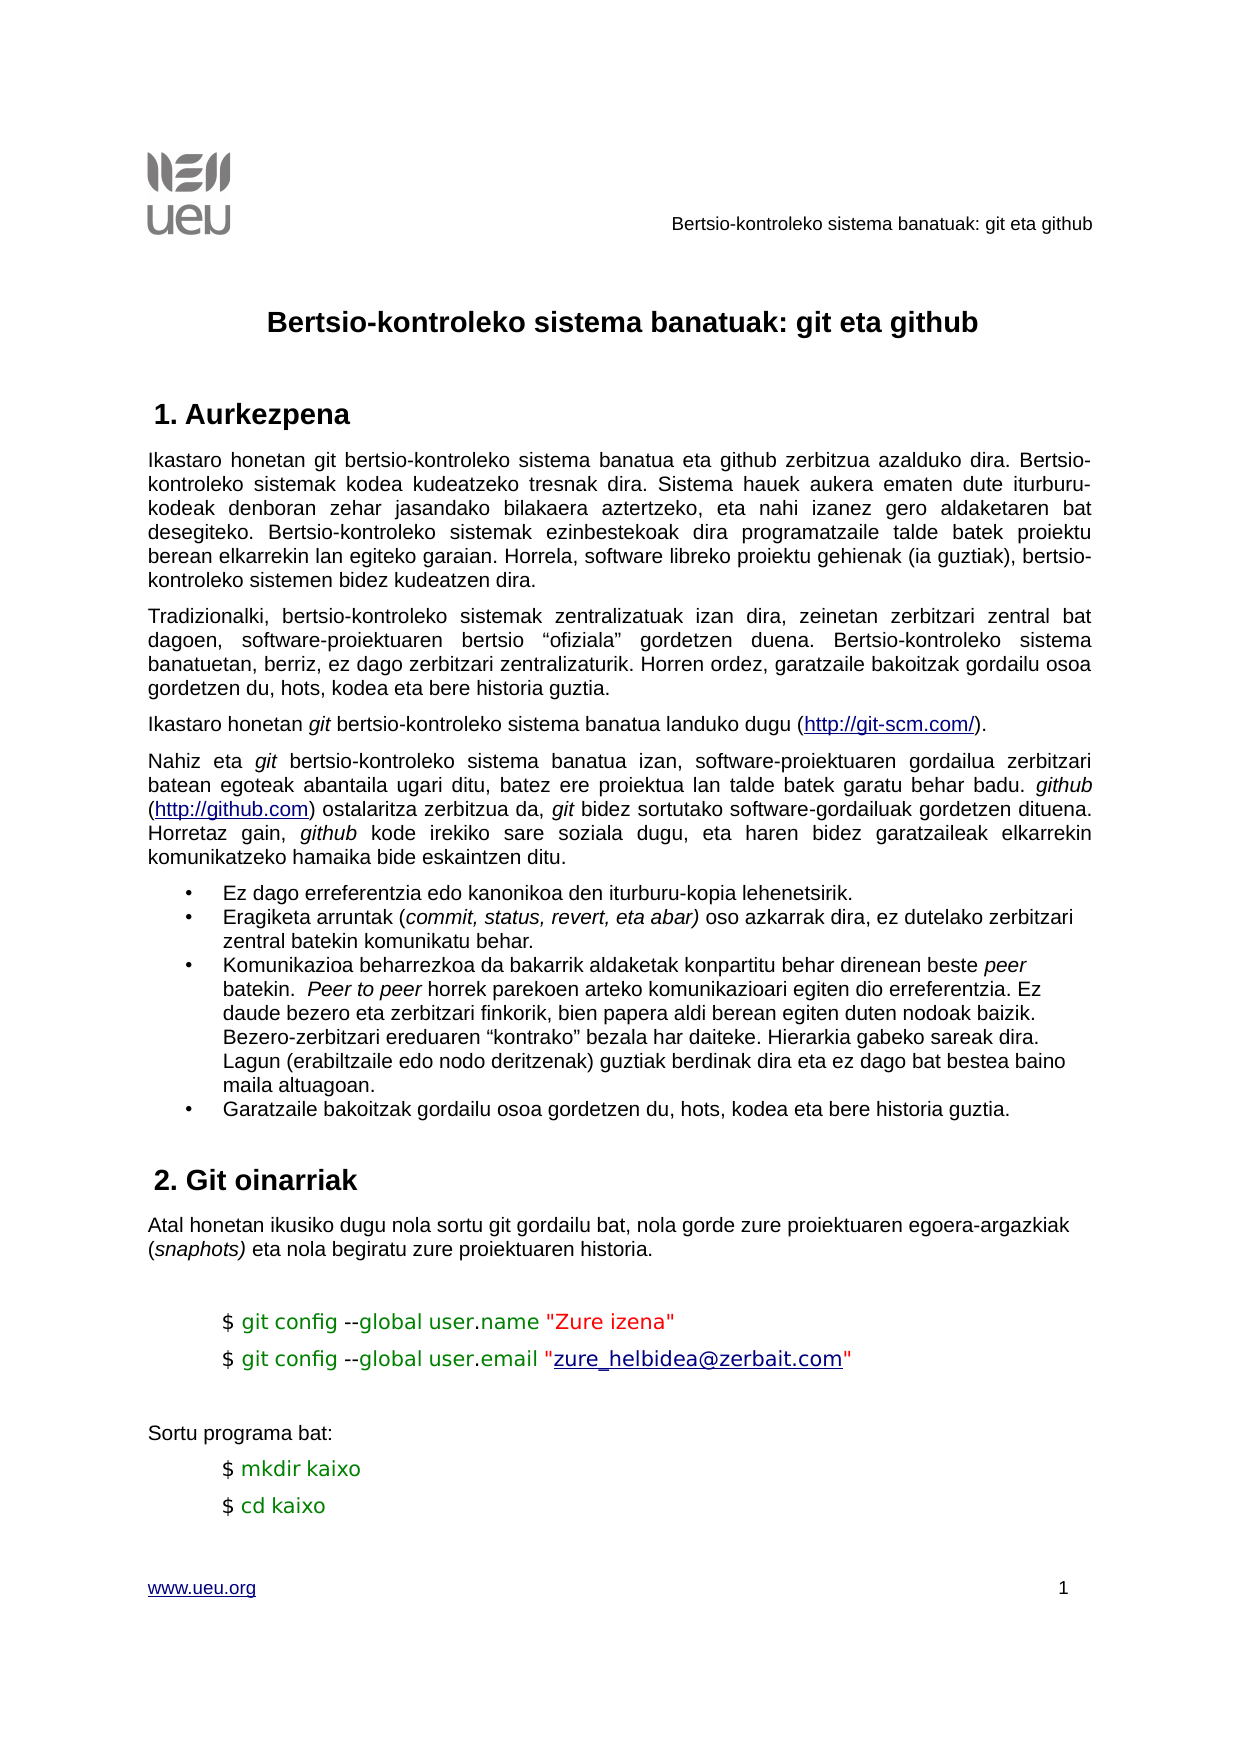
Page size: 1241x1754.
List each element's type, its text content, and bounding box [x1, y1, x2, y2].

text Tradizionalki, bertsio-kontroleko sistemak zentralizatuak izan dira, zeinetan zerbitzari zentral bat dagoen, software-proiektuaren bertsio “ofiziala” gordetzen duena. Bertsio-kontroleko sistema banatuetan, berriz, ez dago zerbitzari zentralizaturik. Horren ordez, garatzaile bakoitzak gordailu osoa gordetzen du, hots, kodea eta bere historia guztia. [148, 604, 1093, 700]
text Nahiz eta git bertsio-kontroleko sistema banatua izan, software-proiektuaren gordailua zerbitzari batean egoteak abantaila ugari ditu, batez ere proiektua lan talde batek garatu behar badu. github (http://github.com) ostalaritza zerbitzua da, git bidez sortutako software-gordailuak gordetzen dituena. Horretaz gain, github kode irekiko sare soziala dugu, eta haren bidez garatzaileak elkarrekin komunikatzeko hamaika bide eskaintzen ditu. [148, 749, 1093, 868]
subtitle 1. Aurkezpena [151, 397, 1093, 431]
text $ git config --global user.email "zure_helbidea@zerbait.com" [221, 1347, 1093, 1372]
text Atal honetan ikusiko dugu nola sortu git gordailu bat, nola gorde zure proiektuaren egoera-argazkiak (snaphots) eta nola begiratu zure proiektuaren historia. [148, 1213, 1093, 1261]
list Eragiketa arruntak (commit, status, revert, eta abar) oso azkarrak dira, ez dutelako zerbitzari zentral batekin komunikatu behar. [185, 905, 1093, 953]
text $ cd kaixo [221, 1494, 1093, 1518]
list Komunikazioa beharrezkoa da bakarrik aldaketak konpartitu behar direnean beste peer batekin. Peer to peer horrek parekoen arteko komunikazioari egiten dio erreferentzia. Ez daude bezero eta zerbitzari finkorik, bien papera aldi berean egiten duten nodoak baizik. Bezero-zerbitzari ereduaren “kontrako” bezala har daiteke. Hierarkia gabeko sareak dira. Lagun (erabiltzaile edo nodo deritzenak) guztiak berdinak dira eta ez dago bat bestea baino maila altuagoan. [185, 953, 1093, 1097]
list Ez dago erreferentzia edo kanonikoa den iturburu-kopia lehenetsirik. [185, 881, 1093, 905]
text $ mkdir kaixo [221, 1457, 1093, 1481]
text Ikastaro honetan git bertsio-kontroleko sistema banatua landuko dugu (http://git-scm.com/). [148, 712, 1093, 736]
subtitle Bertsio-kontroleko sistema banatuak: git eta github [151, 305, 1093, 339]
text Sortu programa bat: [148, 1421, 1093, 1444]
text Ikastaro honetan git bertsio-kontroleko sistema banatua eta github zerbitzua azalduko dira. Bertsio-kontroleko sistemak kodea kudeatzeko tresnak dira. Sistema hauek aukera ematen dute iturburu-kodeak denboran zehar jasandako bilakaera aztertzeko, eta nahi izanez gero aldaketaren bat desegiteko. Bertsio-kontroleko sistemak ezinbestekoak dira programatzaile talde batek proiektu berean elkarrekin lan egiteko garaian. Horrela, software libreko proiektu gehienak (ia guztiak), bertsio-kontroleko sistemen bidez kudeatzen dira. [148, 448, 1093, 591]
picture [147, 152, 231, 235]
text $ git config --global user.name "Zure izena" [221, 1310, 1093, 1334]
list Garatzaile bakoitzak gordailu osoa gordetzen du, hots, kodea eta bere historia guztia. [185, 1097, 1093, 1121]
subtitle 2. Git oinarriak [151, 1163, 1093, 1196]
